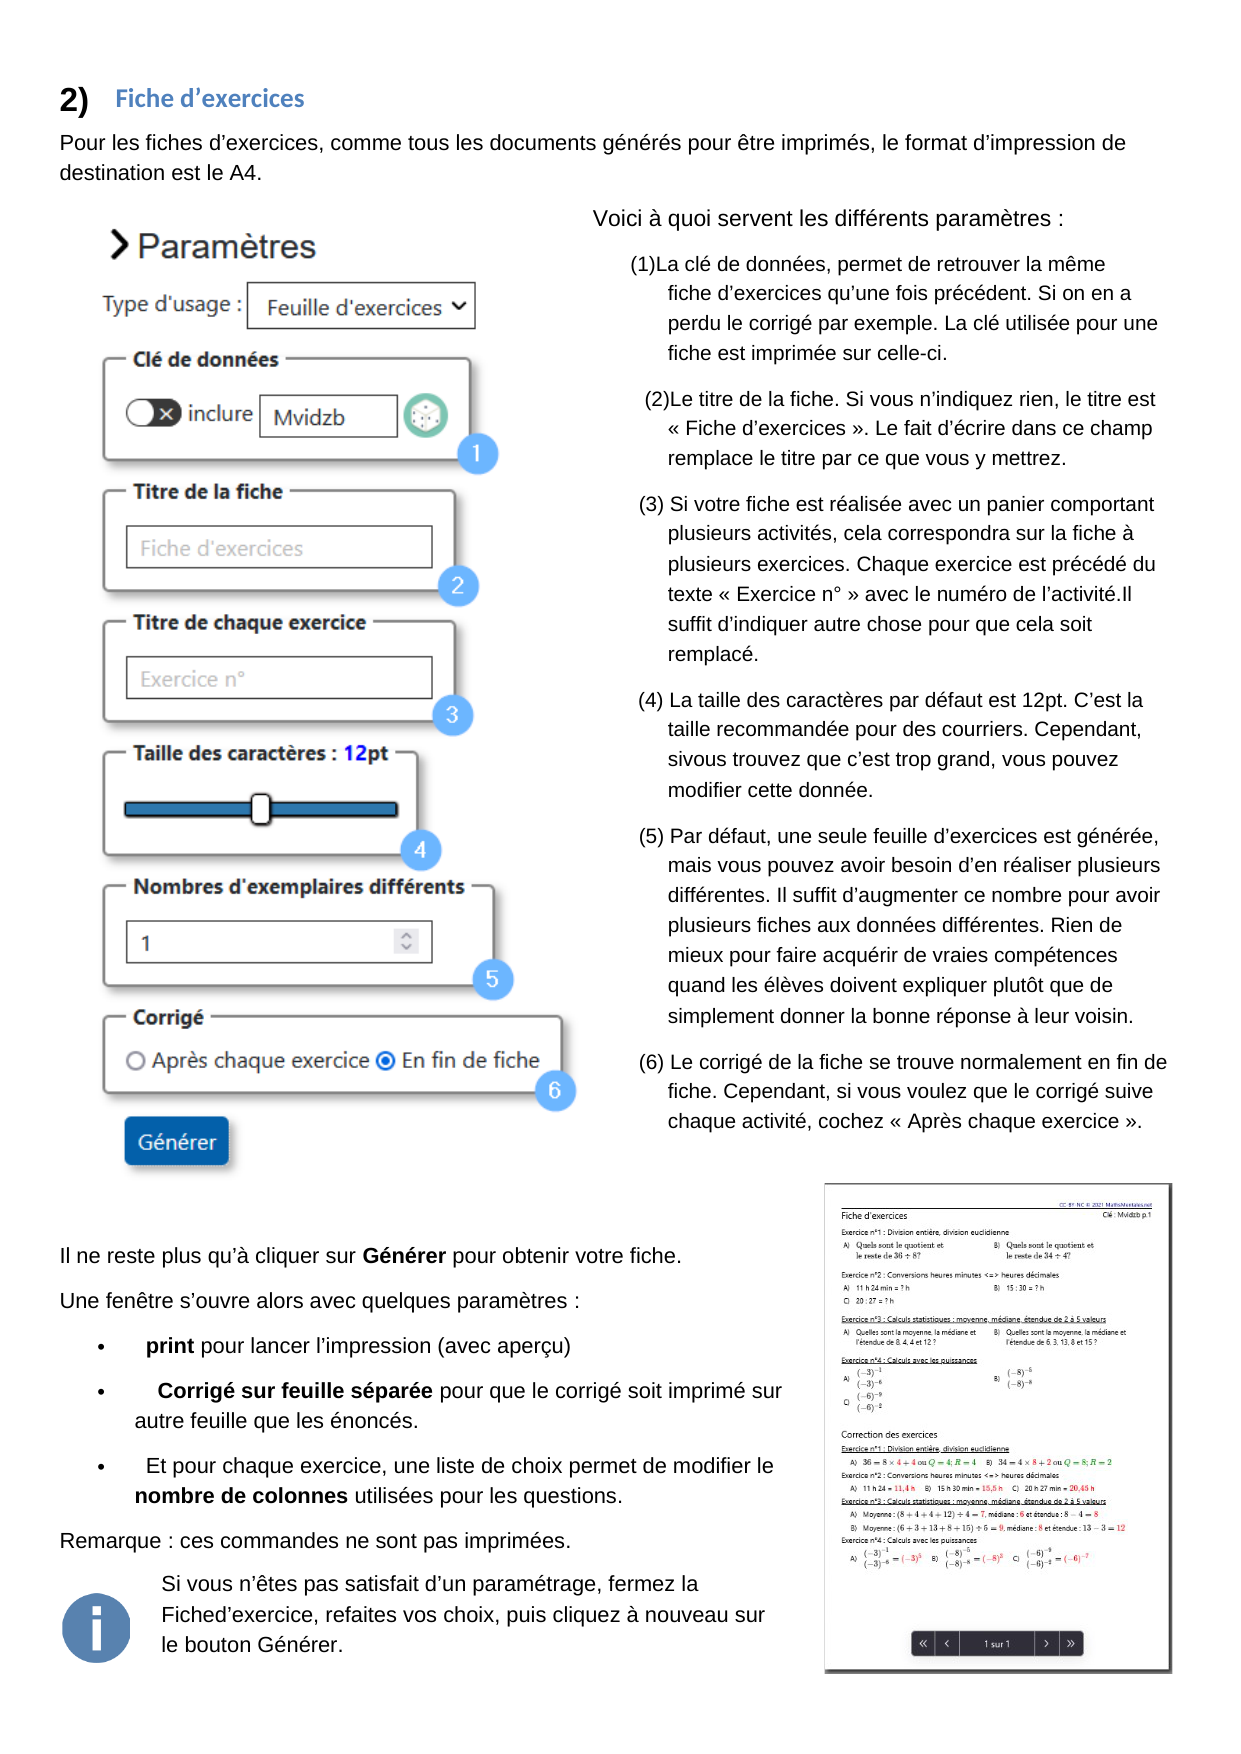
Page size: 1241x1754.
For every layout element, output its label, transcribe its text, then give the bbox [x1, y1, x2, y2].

table_cell Corrigé sur feuille séparée pour que le corrigé soit imprimé sur une [133, 1369, 807, 1406]
table_header Voici à quoi servent les différents paramètres : (1)La clé de données, permet de retrouver la même fiche d’exercices qu’une fois précédent. Si on en a perdu le corrigé par exemple. La clé utilisée pour une fiche est imprimée sur celle-ci. (2)Le titre de la fiche. Si vous n’indiquez rien, le titre est « Fiche d’exercices ». Le fait d’écrire dans ce champ remplace le titre par ce que vous y mettrez. (3) Si votre fiche est réalisée avec un panier comportant plusieurs activités, cela correspondra sur la fiche à plusieurs exercices. Chaque exercice est précédé du texte « Exercice n° » avec le numéro de l’activité.Il suffit d’indiquer autre chose pour que cela soit remplacé. (4) La taille des caractères par défaut est 12pt. C’est la taille recommandée pour des courriers. Cependant, sivous trouvez que c’est trop grand, vous pouvez modifier cette donnée. (5) Par défaut, une seule feuille d’exercices est générée, mais vous pouvez avoir besoin d’en réaliser plusieurs différentes. Il suffit d’augmenter ce nombre pour avoir plusieurs fiches aux données différentes. Rien de mieux pour faire acquérir de vraies compétences quand les élèves doivent expliquer plutôt que de simplement donner la bonne réponse à leur voisin. (6) Le corrigé de la fiche se trouve normalement en fin de fiche. Cependant, si vous voulez que le corrigé suive chaque activité, cochez « Après chaque exercice ». [581, 196, 1181, 1182]
table_cell • [59, 1444, 133, 1481]
table_cell Et pour chaque exercice, une liste de choix permet de modifier le [133, 1444, 807, 1481]
table_cell Si vous n’êtes pas satisfait d’un paramétrage, fermez la Fiched’exercice, refaites vos choix, puis cliquez à nouveau sur le bouton Générer. [133, 1563, 807, 1691]
table_cell autre feuille que les énoncés. [59, 1406, 807, 1443]
table_cell • [59, 1324, 133, 1369]
table_cell nombre de colonnes utilisées pour les questions. Remarque : ces commandes ne sont pas imprimées. [59, 1481, 807, 1563]
table_header Fiche d’exercices [104, 61, 791, 125]
table_cell • [59, 1369, 133, 1406]
text Pour les fiches d’exercices, comme tous les documents générés pour être imprimés, le format d’impression de destination est le A4. [59, 126, 1182, 186]
picture [86, 207, 580, 1182]
table_header [59, 196, 581, 1182]
table_cell print pour lancer l’impression (avec aperçu) [133, 1324, 807, 1369]
picture [62, 1593, 130, 1663]
table_header 2) [59, 61, 104, 125]
table_cell Il ne reste plus qu’à cliquer sur Générer pour obtenir votre fiche. Une fenêtre s’ouvre alors avec quelques paramètres : [59, 1182, 807, 1324]
table_cell [807, 1182, 1181, 1691]
table_cell [59, 1563, 133, 1691]
picture [824, 1183, 1173, 1674]
